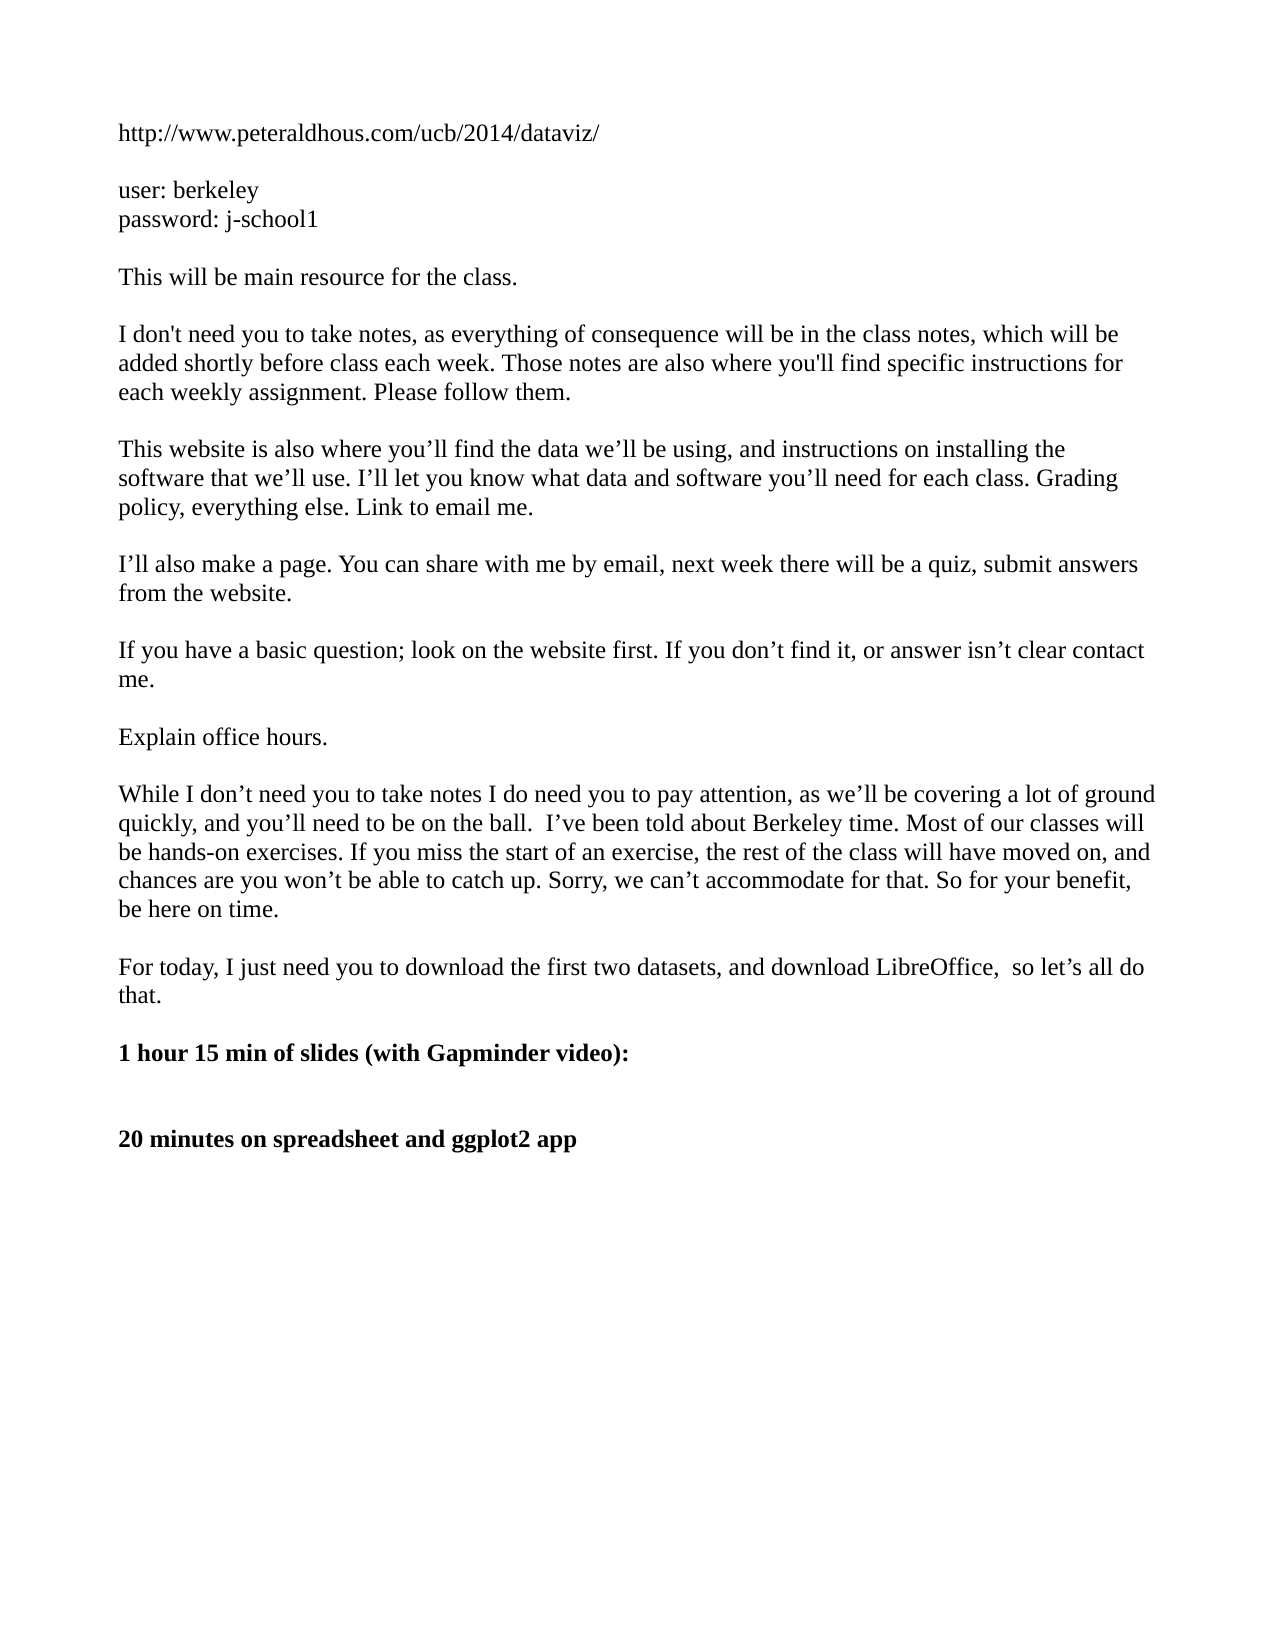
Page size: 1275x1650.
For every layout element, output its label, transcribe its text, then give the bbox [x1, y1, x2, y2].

text While I don’t need you to take notes I do need you to pay attention, as we’ll be covering a lot of ground quickly, and you’ll need to be on the ball. I’ve been told about Berkeley time. Most of our classes will be hands-on exercises. If you miss the start of an exercise, the rest of the class will have moved on, and chances are you won’t be able to catch up. Sorry, we can’t accommodate for that. So for your benefit, be here on time. [118, 779, 1157, 923]
text Explain office hours. [118, 722, 1157, 751]
text This website is also where you’ll find the data we’ll be using, and instructions on installing the software that we’ll use. I’ll let you know what data and software you’ll need for each class. Grading policy, everything else. Link to email me. [118, 434, 1157, 521]
text user: berkeley [118, 176, 1157, 204]
text This will be main resource for the class. [118, 262, 1157, 291]
text 1 hour 15 min of slides (with Gapminder video): [118, 1038, 1157, 1067]
text If you have a basic question; look on the website first. If you don’t find it, or answer isn’t clear contact me. [118, 636, 1157, 693]
text For today, I just need you to download the first two datasets, and download LibreOffice, so let’s all do that. [118, 952, 1157, 1009]
text I’ll also make a page. You can share with me by email, next week there will be a quiz, submit answers from the website. [118, 549, 1157, 607]
text http://www.peteraldhous.com/ucb/2014/dataviz/ [118, 118, 1157, 147]
text password: j-school1 [118, 204, 1157, 233]
text 20 minutes on spreadsheet and ggplot2 app [118, 1124, 1157, 1153]
text I don't need you to take notes, as everything of consequence will be in the class notes, which will be added shortly before class each week. Those notes are also where you'll find specific instructions for each weekly assignment. Please follow them. [118, 319, 1157, 406]
